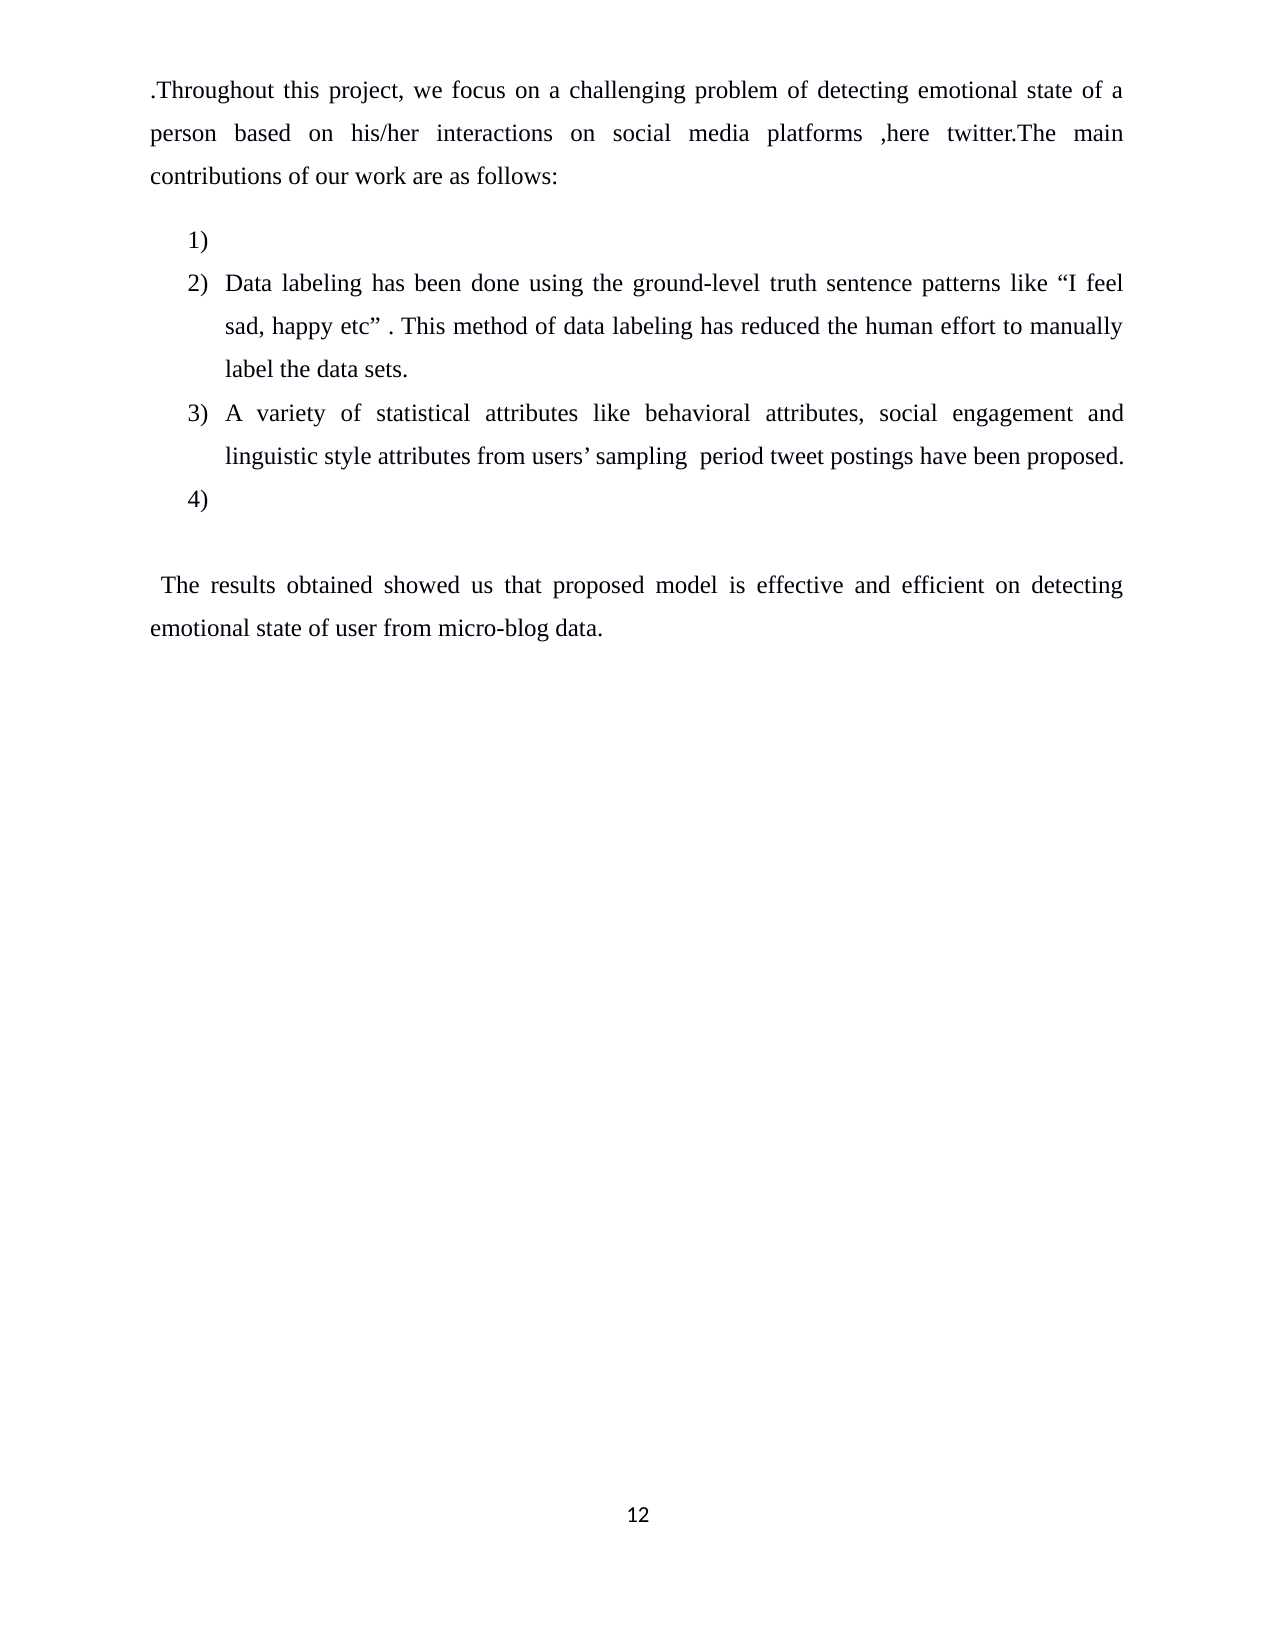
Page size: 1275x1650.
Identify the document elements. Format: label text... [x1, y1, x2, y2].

list Data labeling has been done using the ground-level truth sentence patterns like “I feel sad, happy etc” . This method of data labeling has reduced the human effort to manually label the data sets. [187, 268, 1125, 383]
list A variety of statistical attributes like behavioral attributes, social engagement and linguistic style attributes from users’ sampling period tweet postings have been proposed. [187, 398, 1125, 469]
text The results obtained showed us that proposed model is effective and efficient on detecting emotional state of user from micro-blog data. [150, 570, 1125, 642]
text .Throughout this project, we focus on a challenging problem of detecting emotional state of a person based on his/her interactions on social media platforms ,here twitter.The main contributions of our work are as follows: [150, 75, 1125, 190]
